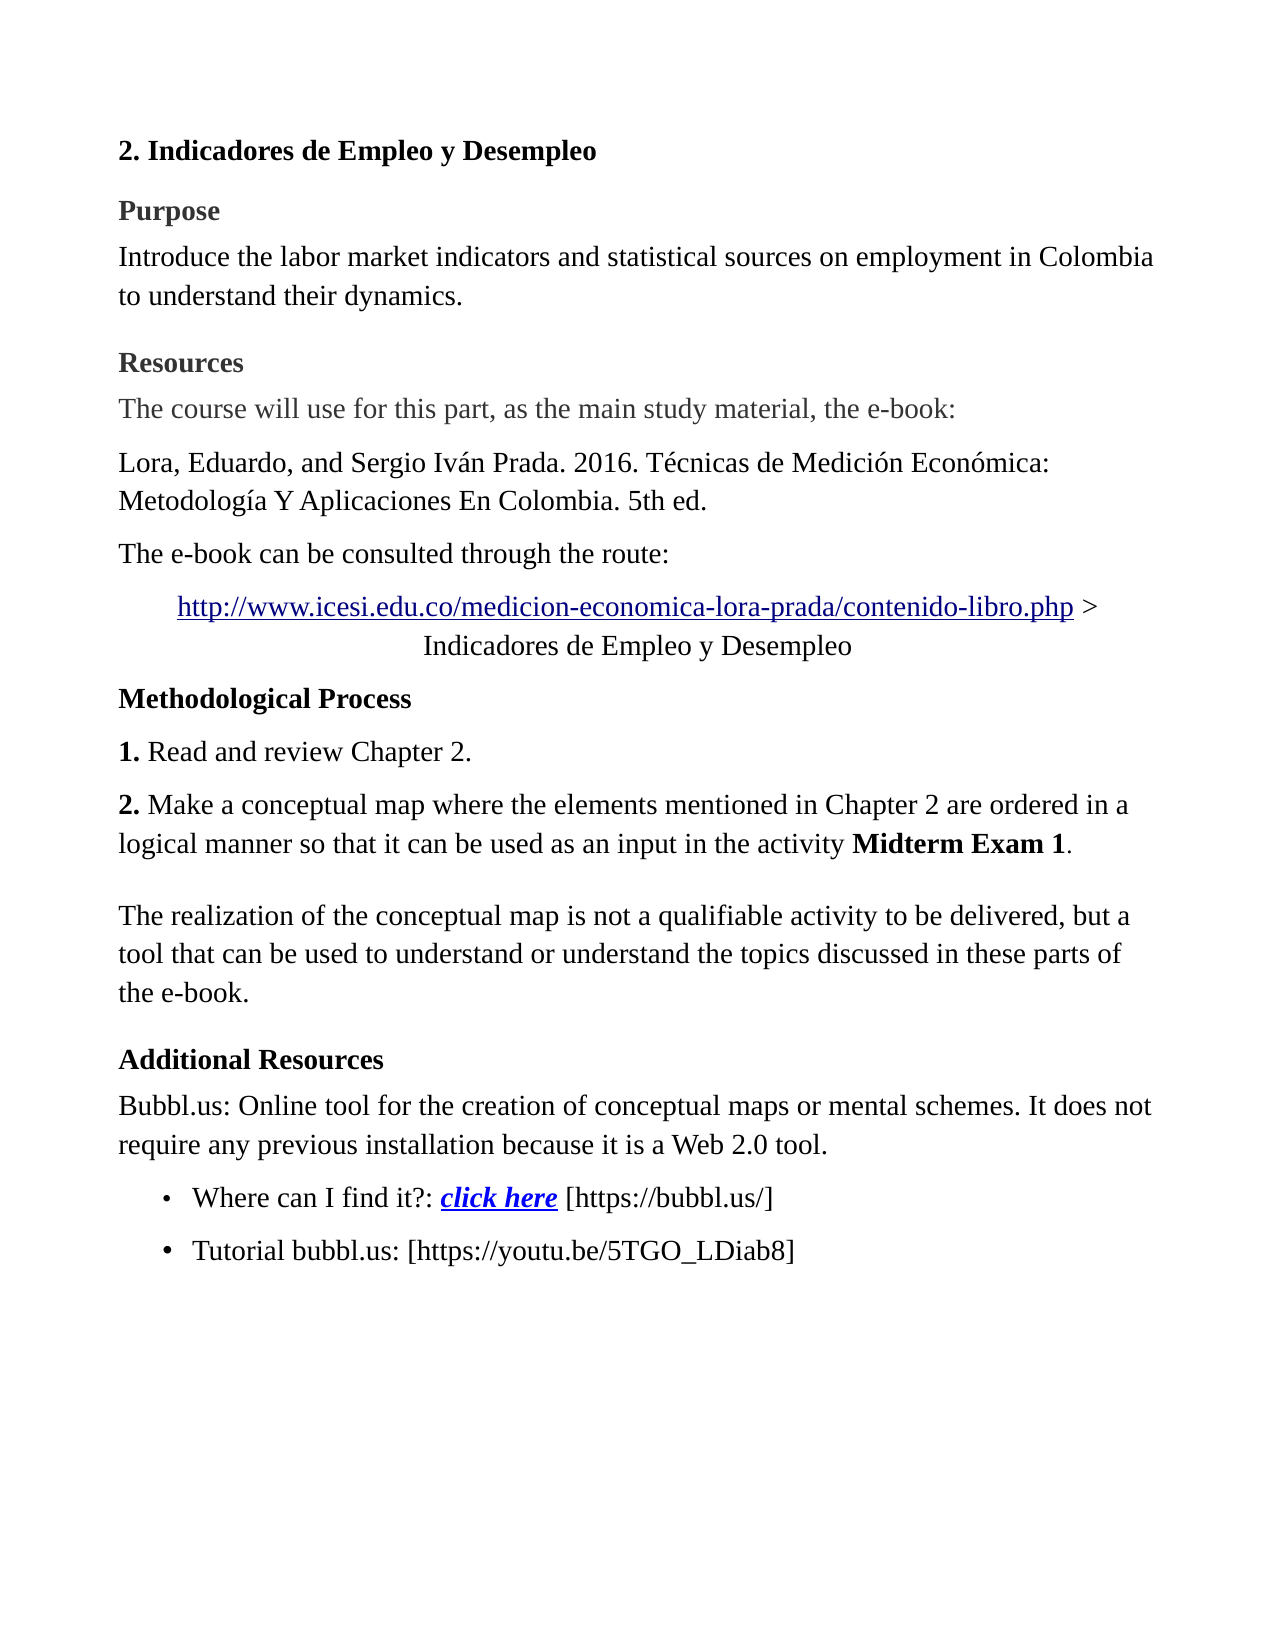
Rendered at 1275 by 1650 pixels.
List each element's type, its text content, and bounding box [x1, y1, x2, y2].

text http://www.icesi.edu.co/medicion-economica-lora-prada/contenido-libro.php > Indicadores de Empleo y Desempleo [118, 589, 1157, 662]
subtitle 2. Indicadores de Empleo y Desempleo [118, 133, 1157, 166]
text 2. Make a conceptual map where the elements mentioned in Chapter 2 are ordered in a logical manner so that it can be used as an input in the activity Midterm Exam 1. [118, 787, 1157, 859]
text 1. Read and review Chapter 2. [118, 734, 1157, 768]
list Tutorial bubbl.us: [https://youtu.be/5TGO_LDiab8] [162, 1233, 1157, 1267]
text Lora, Eduardo, and Sergio Iván Prada. 2016. Técnicas de Medición Económica: Metodología Y Aplicaciones En Colombia. 5th ed. [118, 445, 1157, 517]
text Introduce the labor market indicators and statistical sources on employment in Colombia to understand their dynamics. [118, 239, 1157, 311]
subtitle Resources [118, 346, 1157, 379]
text The course will use for this part, as the main study material, the e-book: [118, 392, 1157, 425]
text Bubbl.us: Online tool for the creation of conceptual maps or mental schemes. It does not require any previous installation because it is a Web 2.0 tool. [118, 1088, 1157, 1161]
subtitle Additional Resources [118, 1042, 1157, 1076]
text Methodological Process [118, 681, 1157, 715]
subtitle Purpose [118, 193, 1157, 227]
list Where can I find it?: click here [https://bubbl.us/] [162, 1180, 1157, 1214]
text The realization of the conceptual map is not a qualifiable activity to be delivered, but a tool that can be used to understand or understand the topics discussed in these parts of the e-book. [118, 898, 1157, 1008]
text The e-book can be consulted through the route: [118, 536, 1157, 570]
